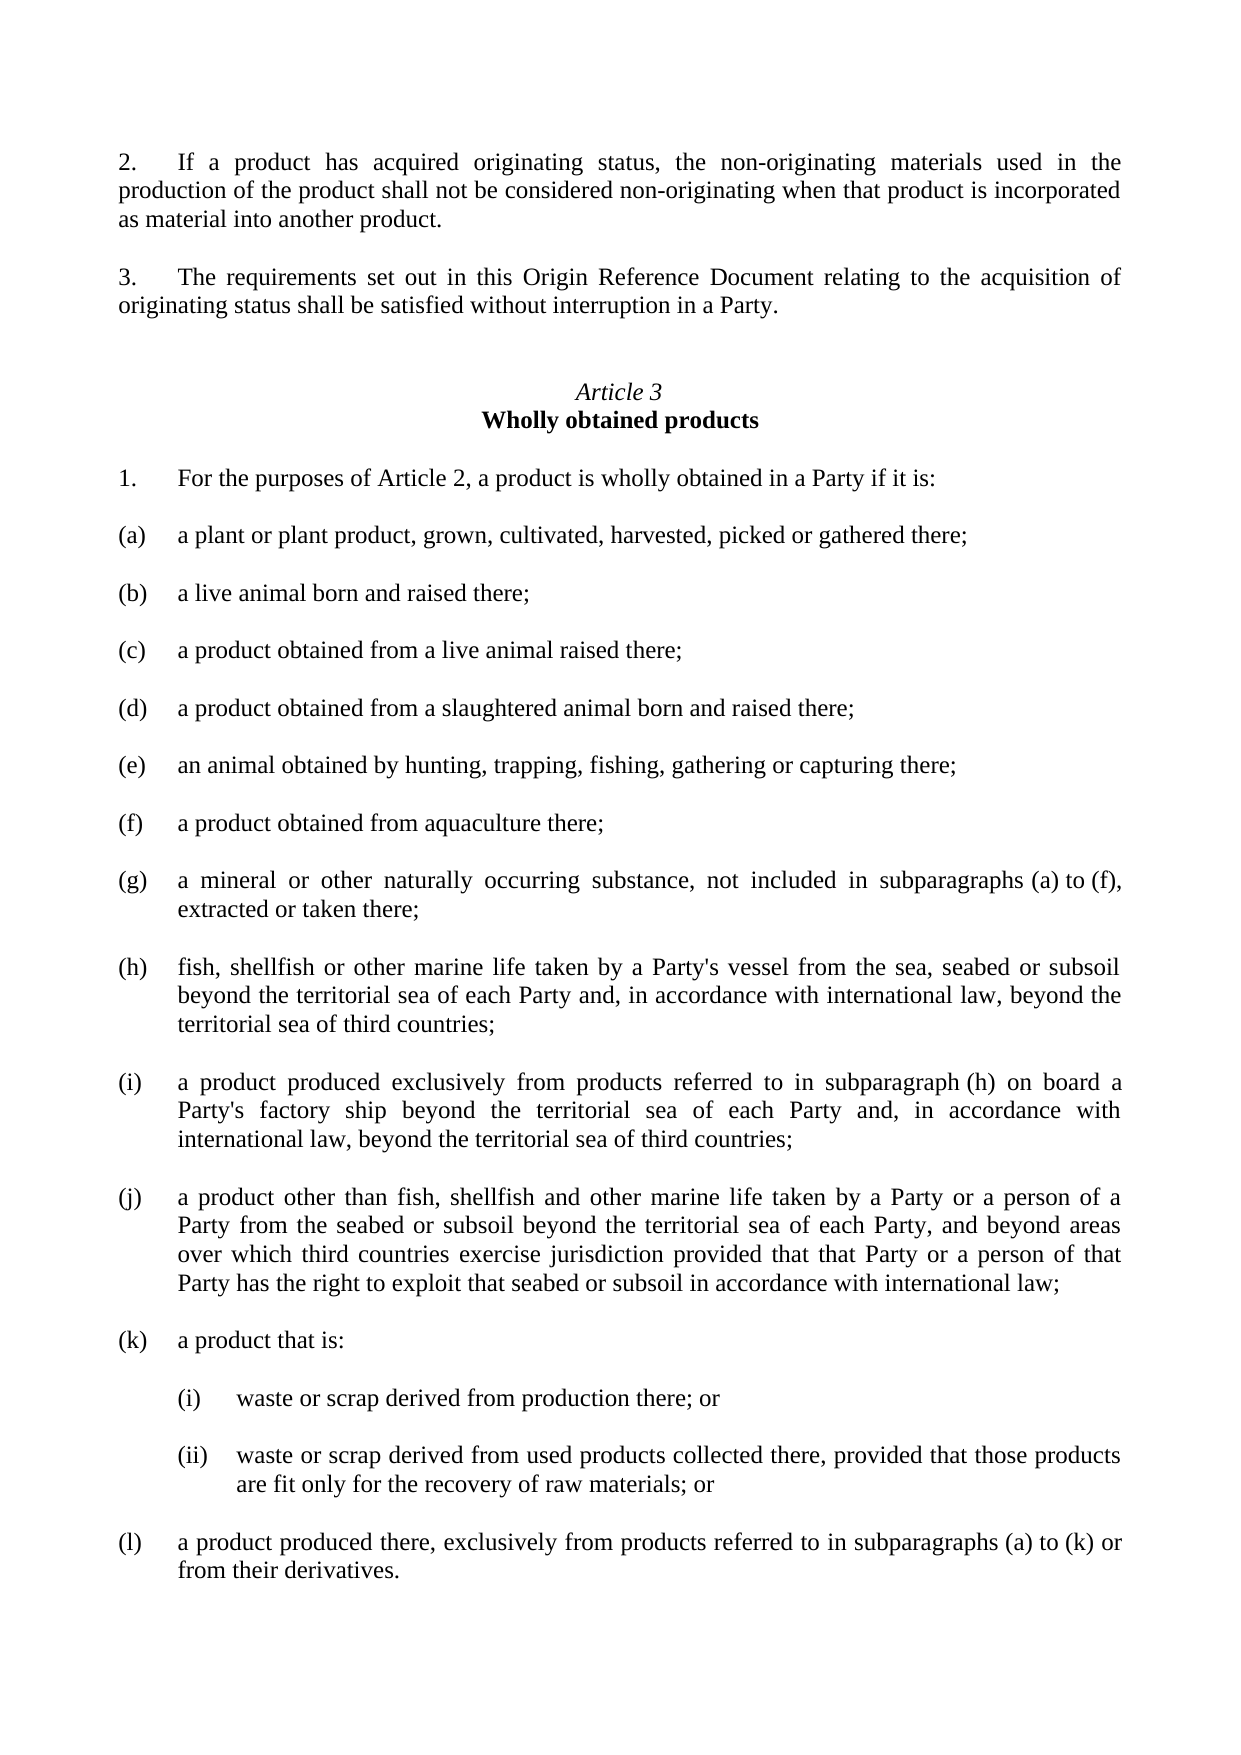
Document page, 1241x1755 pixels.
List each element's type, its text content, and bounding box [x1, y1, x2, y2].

text (j) a product other than fish, shellfish and other marine life taken by a Party or a person of a Party from the seabed or subsoil beyond the territorial sea of each Party, and beyond areas over which third countries exercise jurisdiction provided that that Party or a person of that Party has the right to exploit that seabed or subsoil in accordance with international law; [118, 1182, 1122, 1297]
text (h) fish, shellfish or other marine life taken by a Party's vessel from the sea, seabed or subsoil beyond the territorial sea of each Party and, in accordance with international law, beyond the territorial sea of third countries; [118, 952, 1122, 1038]
text (b) a live animal born and raised there; [118, 578, 1122, 607]
text 3. The requirements set out in this Origin Reference Document relating to the acquisition of originating status shall be satisfied without interruption in a Party. [118, 262, 1122, 319]
text Article 3 [118, 377, 1122, 406]
text (g) a mineral or other naturally occurring substance, not included in subparagraphs (a) to (f), extracted or taken there; [118, 866, 1122, 923]
text (c) a product obtained from a live animal raised there; [118, 636, 1122, 664]
text (l) a product produced there, exclusively from products referred to in subparagraphs (a) to (k) or from their derivatives. [118, 1527, 1122, 1584]
text (i) waste or scrap derived from production there; or [177, 1383, 1122, 1412]
text (i) a product produced exclusively from products referred to in subparagraph (h) on board a Party's factory ship beyond the territorial sea of each Party and, in accordance with international law, beyond the territorial sea of third countries; [118, 1067, 1122, 1153]
text (a) a plant or plant product, grown, cultivated, harvested, picked or gathered there; [118, 521, 1122, 549]
text 2. If a product has acquired originating status, the non-originating materials used in the production of the product shall not be considered non-originating when that product is incorporated as material into another product. [118, 147, 1122, 233]
text (e) an animal obtained by hunting, trapping, fishing, gathering or capturing there; [118, 751, 1122, 779]
text (k) a product that is: [118, 1326, 1122, 1354]
text (d) a product obtained from a slaughtered animal born and raised there; [118, 693, 1122, 722]
text (f) a product obtained from aquaculture there; [118, 808, 1122, 837]
text (ii) waste or scrap derived from used products collected there, provided that those products are fit only for the recovery of raw materials; or [177, 1441, 1122, 1498]
text 1. For the purposes of Article 2, a product is wholly obtained in a Party if it is: [118, 463, 1122, 492]
text Wholly obtained products [118, 406, 1122, 434]
